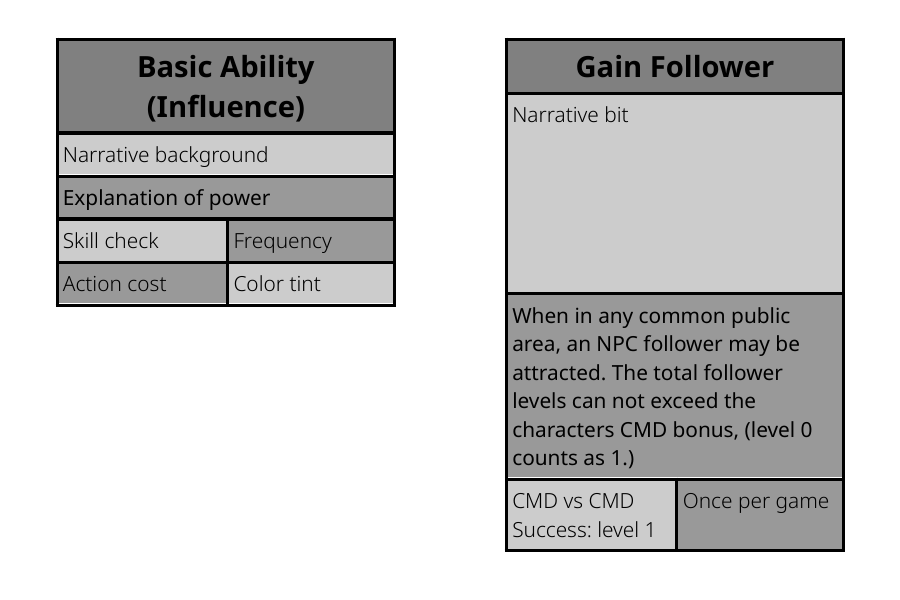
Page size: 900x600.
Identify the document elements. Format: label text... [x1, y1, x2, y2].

table_cell Narrative background [59, 135, 393, 174]
table_header Basic Ability (Influence) [59, 41, 393, 131]
table_cell Once per game [678, 481, 842, 549]
table_cell CMD vs CMD Success: level 1 [508, 481, 675, 549]
table_cell When in any common public area, an NPC follower may be attracted. The total follower levels can not exceed the characters CMD bonus, (level 0 counts as 1.) [508, 295, 842, 477]
table_cell Narrative bit [508, 95, 842, 292]
table_header Gain Follower [508, 41, 842, 92]
table_cell Color tint [229, 264, 393, 303]
table_cell Frequency [229, 221, 393, 261]
table_cell Explanation of power [59, 178, 393, 217]
table_cell Skill check [59, 221, 226, 261]
table_cell Action cost [59, 264, 226, 303]
